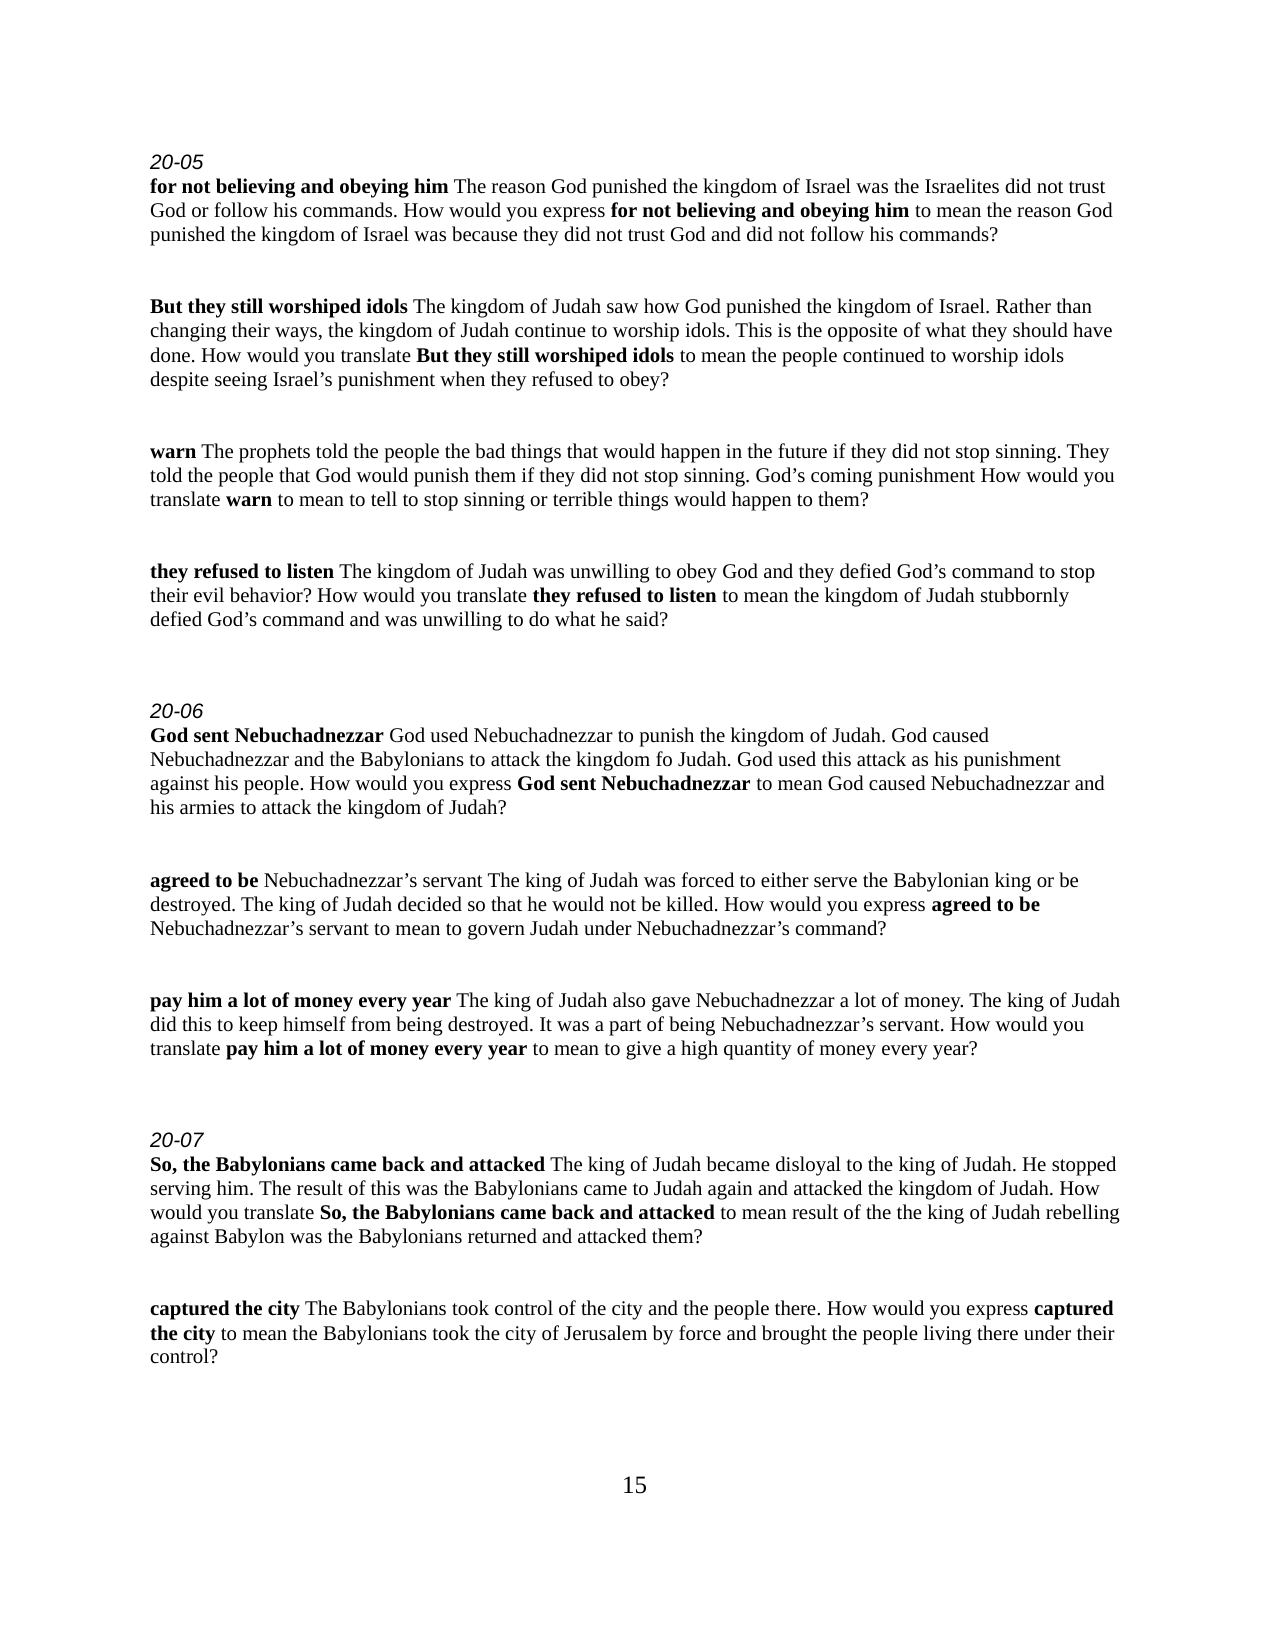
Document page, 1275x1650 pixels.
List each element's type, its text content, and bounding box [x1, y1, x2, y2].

text But they still worshiped idols The kingdom of Judah saw how God punished the kingdom of Israel. Rather than changing their ways, the kingdom of Judah continue to worship idols. This is the opposite of what they should have done. How would you translate But they still worshiped idols to mean the people continued to worship idols despite seeing Israel’s punishment when they refused to obey? [150, 294, 1125, 391]
text God sent Nebuchadnezzar God used Nebuchadnezzar to punish the kingdom of Judah. God caused Nebuchadnezzar and the Babylonians to attack the kingdom fo Judah. God used this attack as his punishment against his people. How would you express God sent Nebuchadnezzar to mean God caused Nebuchadnezzar and his armies to attack the kingdom of Judah? [150, 723, 1125, 819]
text agreed to be Nebuchadnezzar’s servant The king of Judah was forced to either serve the Babylonian king or be destroyed. The king of Judah decided so that he would not be killed. How would you express agreed to be Nebuchadnezzar’s servant to mean to govern Judah under Nebuchadnezzar’s command? [150, 868, 1125, 940]
text for not believing and obeying him The reason God punished the kingdom of Israel was the Israelites did not trust God or follow his commands. How would you express for not believing and obeying him to mean the reason God punished the kingdom of Israel was because they did not trust God and did not follow his commands? [150, 174, 1125, 246]
subtitle 20-07 [150, 1128, 1125, 1152]
text pay him a lot of money every year The king of Judah also gave Nebuchadnezzar a lot of money. The king of Judah did this to keep himself from being destroyed. It was a part of being Nebuchadnezzar’s servant. How would you translate pay him a lot of money every year to mean to give a high quantity of money every year? [150, 988, 1125, 1060]
subtitle 20-05 [150, 150, 1125, 174]
text captured the city The Babylonians took control of the city and the people there. How would you express captured the city to mean the Babylonians took the city of Jerusalem by force and brought the people living there under their control? [150, 1296, 1125, 1368]
text warn The prophets told the people the bad things that would happen in the future if they did not stop sinning. They told the people that God would punish them if they did not stop sinning. God’s coming punishment How would you translate warn to mean to tell to stop sinning or terrible things would happen to them? [150, 439, 1125, 511]
text they refused to listen The kingdom of Judah was unwilling to obey God and they defied God’s command to stop their evil behavior? How would you translate they refused to listen to mean the kingdom of Judah stubbornly defied God’s command and was unwilling to do what he said? [150, 559, 1125, 631]
subtitle 20-06 [150, 699, 1125, 723]
text So, the Babylonians came back and attacked The king of Judah became disloyal to the king of Judah. He stopped serving him. The result of this was the Babylonians came to Judah again and attacked the kingdom of Judah. How would you translate So, the Babylonians came back and attacked to mean result of the the king of Judah rebelling against Babylon was the Babylonians returned and attacked them? [150, 1152, 1125, 1248]
